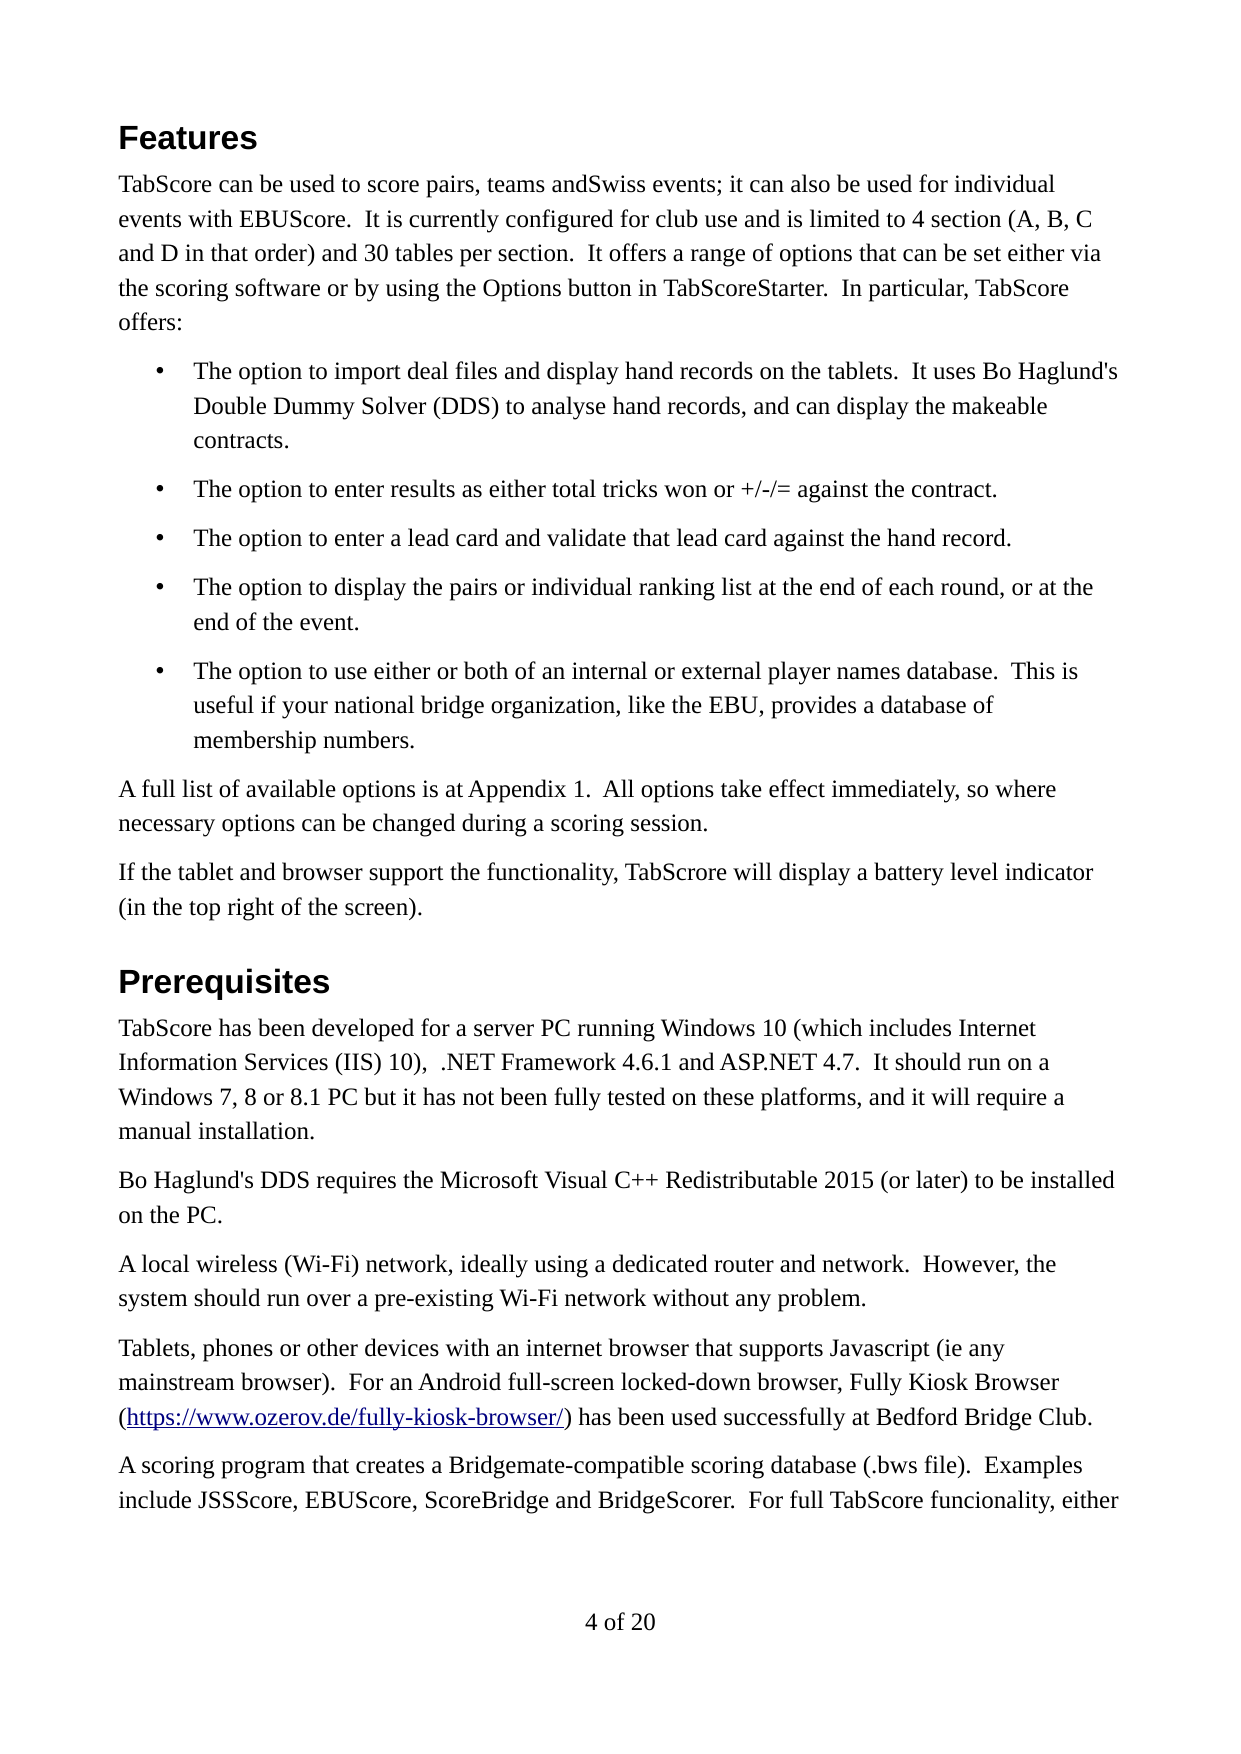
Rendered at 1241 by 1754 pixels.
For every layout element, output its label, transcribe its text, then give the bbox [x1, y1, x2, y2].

text TabScore has been developed for a server PC running Windows 10 (which includes Internet Information Services (IIS) 10), .NET Framework 4.6.1 and ASP.NET 4.7. It should run on a Windows 7, 8 or 8.1 PC but it has not been fully tested on these platforms, and it will require a manual installation. [118, 1013, 1122, 1145]
subtitle Features [118, 118, 1122, 157]
subtitle Prerequisites [118, 962, 1122, 1001]
text A full list of available options is at Appendix 1. All options take effect immediately, so where necessary options can be changed during a scoring session. [118, 774, 1122, 837]
list The option to use either or both of an internal or external player names database. This is useful if your national bridge organization, like the EBU, provides a database of membership numbers. [156, 656, 1122, 754]
text TabScore can be used to score pairs, teams andSwiss events; it can also be used for individual events with EBUScore. It is currently configured for club use and is limited to 4 section (A, B, C and D in that order) and 30 tables per section. It offers a range of options that can be set either via the scoring software or by using the Options button in TabScoreStarter. In particular, TabScore offers: [118, 169, 1122, 336]
list The option to enter results as either total tricks won or +/-/= against the contract. [156, 474, 1122, 503]
text If the tablet and browser support the functionality, TabScrore will display a battery level indicator (in the top right of the screen). [118, 857, 1122, 921]
text Tablets, phones or other devices with an internet browser that supports Javascript (ie any mainstream browser). For an Android full-screen locked-down browser, Fully Kiosk Browser (https://www.ozerov.de/fully-kiosk-browser/) has been used successfully at Bedford Bridge Club. [118, 1333, 1122, 1430]
list The option to display the pairs or individual ranking list at the end of each round, or at the end of the event. [156, 572, 1122, 636]
text A local wireless (Wi-Fi) network, ideally using a dedicated router and network. However, the system should run over a pre-existing Wi-Fi network without any problem. [118, 1249, 1122, 1312]
text A scoring program that creates a Bridgemate-compatible scoring database (.bws file). Examples include JSSScore, EBUScore, ScoreBridge and BridgeScorer. For full TabScore funcionality, either [118, 1451, 1122, 1514]
list The option to enter a lead card and validate that lead card against the hand record. [156, 523, 1122, 552]
text Bo Haglund's DDS requires the Microsoft Visual C++ Redistributable 2015 (or later) to be installed on the PC. [118, 1166, 1122, 1229]
list The option to import deal files and display hand records on the tablets. It uses Bo Haglund's Double Dummy Solver (DDS) to analyse hand records, and can display the makeable contracts. [156, 356, 1122, 454]
